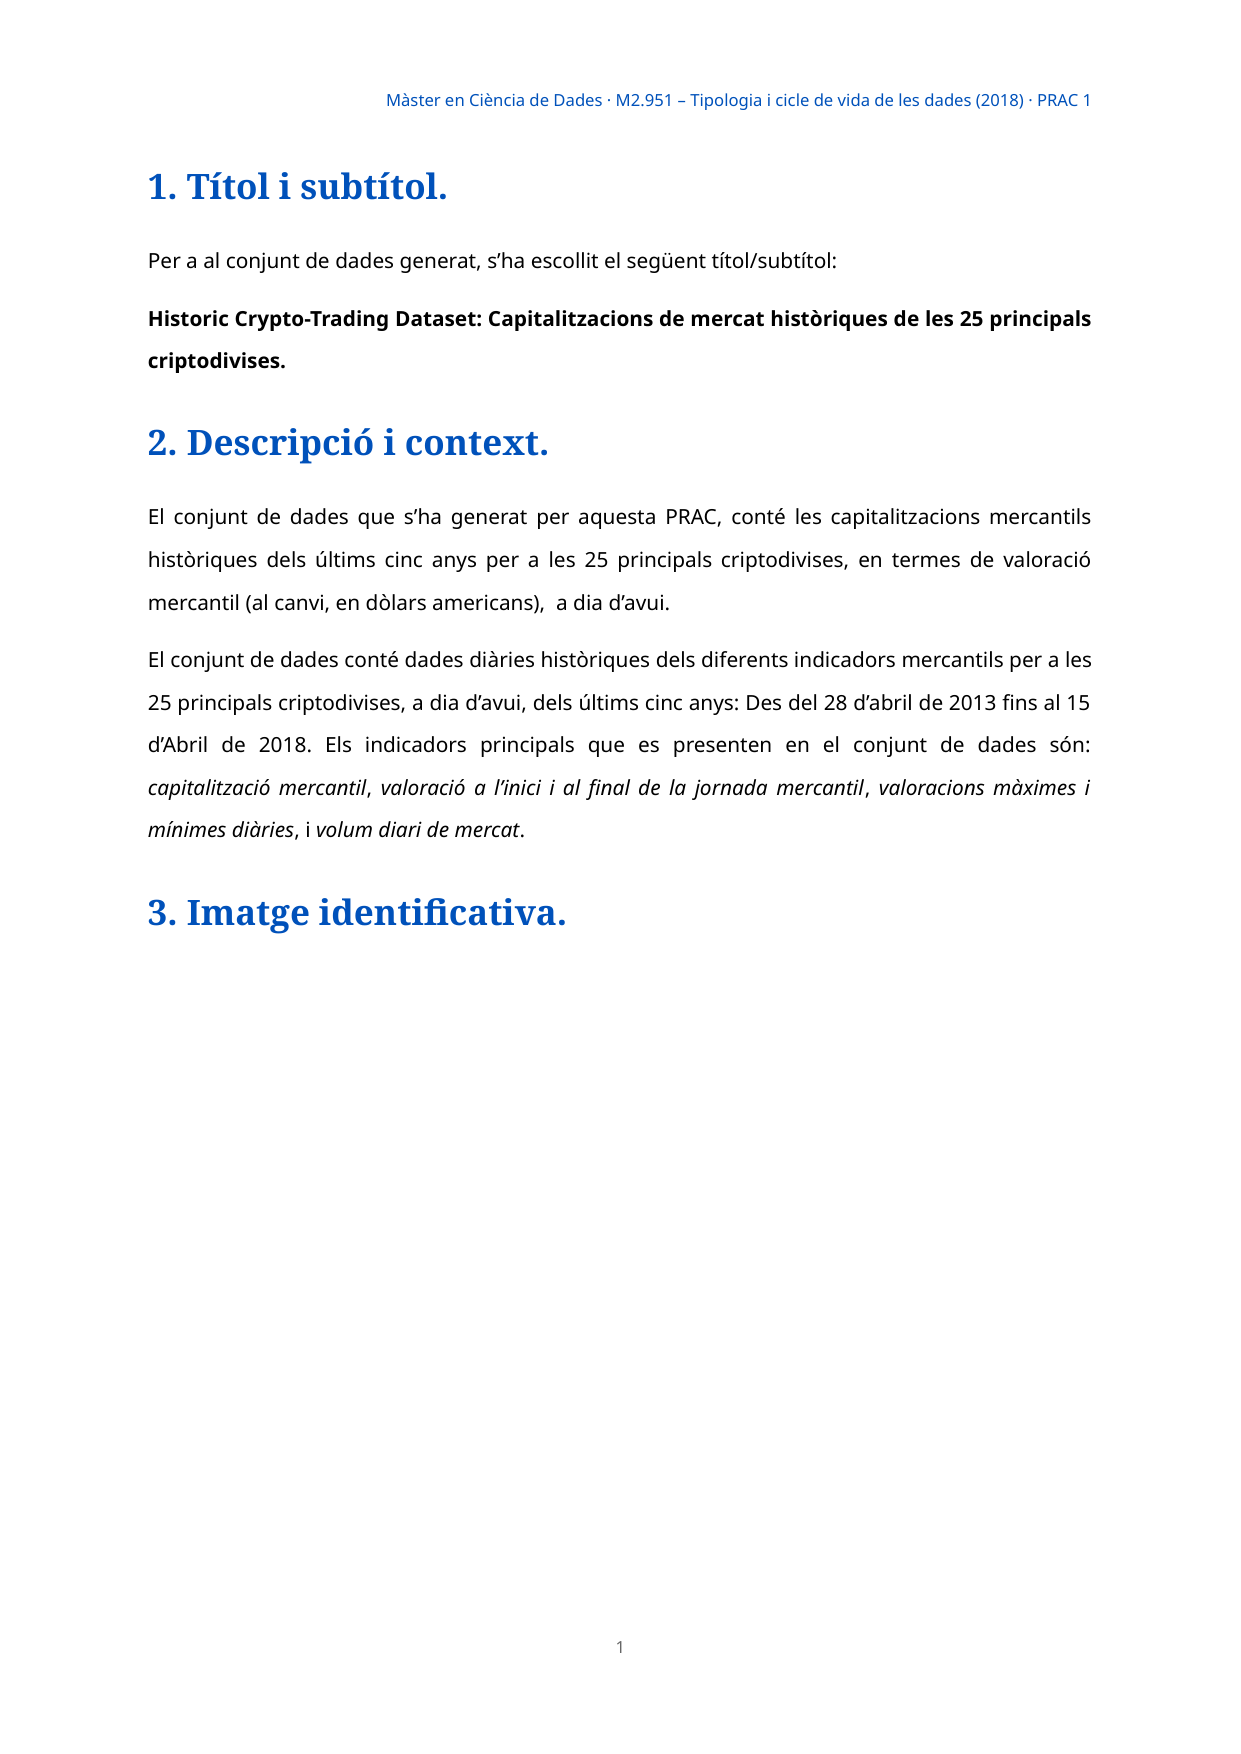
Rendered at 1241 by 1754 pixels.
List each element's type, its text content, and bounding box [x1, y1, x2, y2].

text Per a al conjunt de dades generat, s’ha escollit el següent títol/subtítol: [148, 246, 1093, 275]
text El conjunt de dades conté dades diàries històriques dels diferents indicadors mercantils per a les 25 principals criptodivises, a dia d’avui, dels últims cinc anys: Des del 28 d’abril de 2013 fins al 15 d’Abril de 2018. Els indicadors principals que es presenten en el conjunt de dades són: capitalització mercantil, valoració a l’inici i al final de la jornada mercantil, valoracions màximes i mínimes diàries, i volum diari de mercat. [148, 645, 1093, 844]
subtitle 1. Títol i subtítol. [148, 162, 1093, 210]
subtitle 2. Descripció i context. [148, 418, 1093, 466]
text El conjunt de dades que s’ha generat per aquesta PRAC, conté les capitalitzacions mercantils històriques dels últims cinc anys per a les 25 principals criptodivises, en termes de valoració mercantil (al canvi, en dòlars americans), a dia d’avui. [148, 502, 1093, 616]
text Historic Crypto-Trading Dataset: Capitalitzacions de mercat històriques de les 25 principals criptodivises. [148, 304, 1093, 375]
subtitle 3. Imatge identificativa. [148, 888, 1093, 935]
